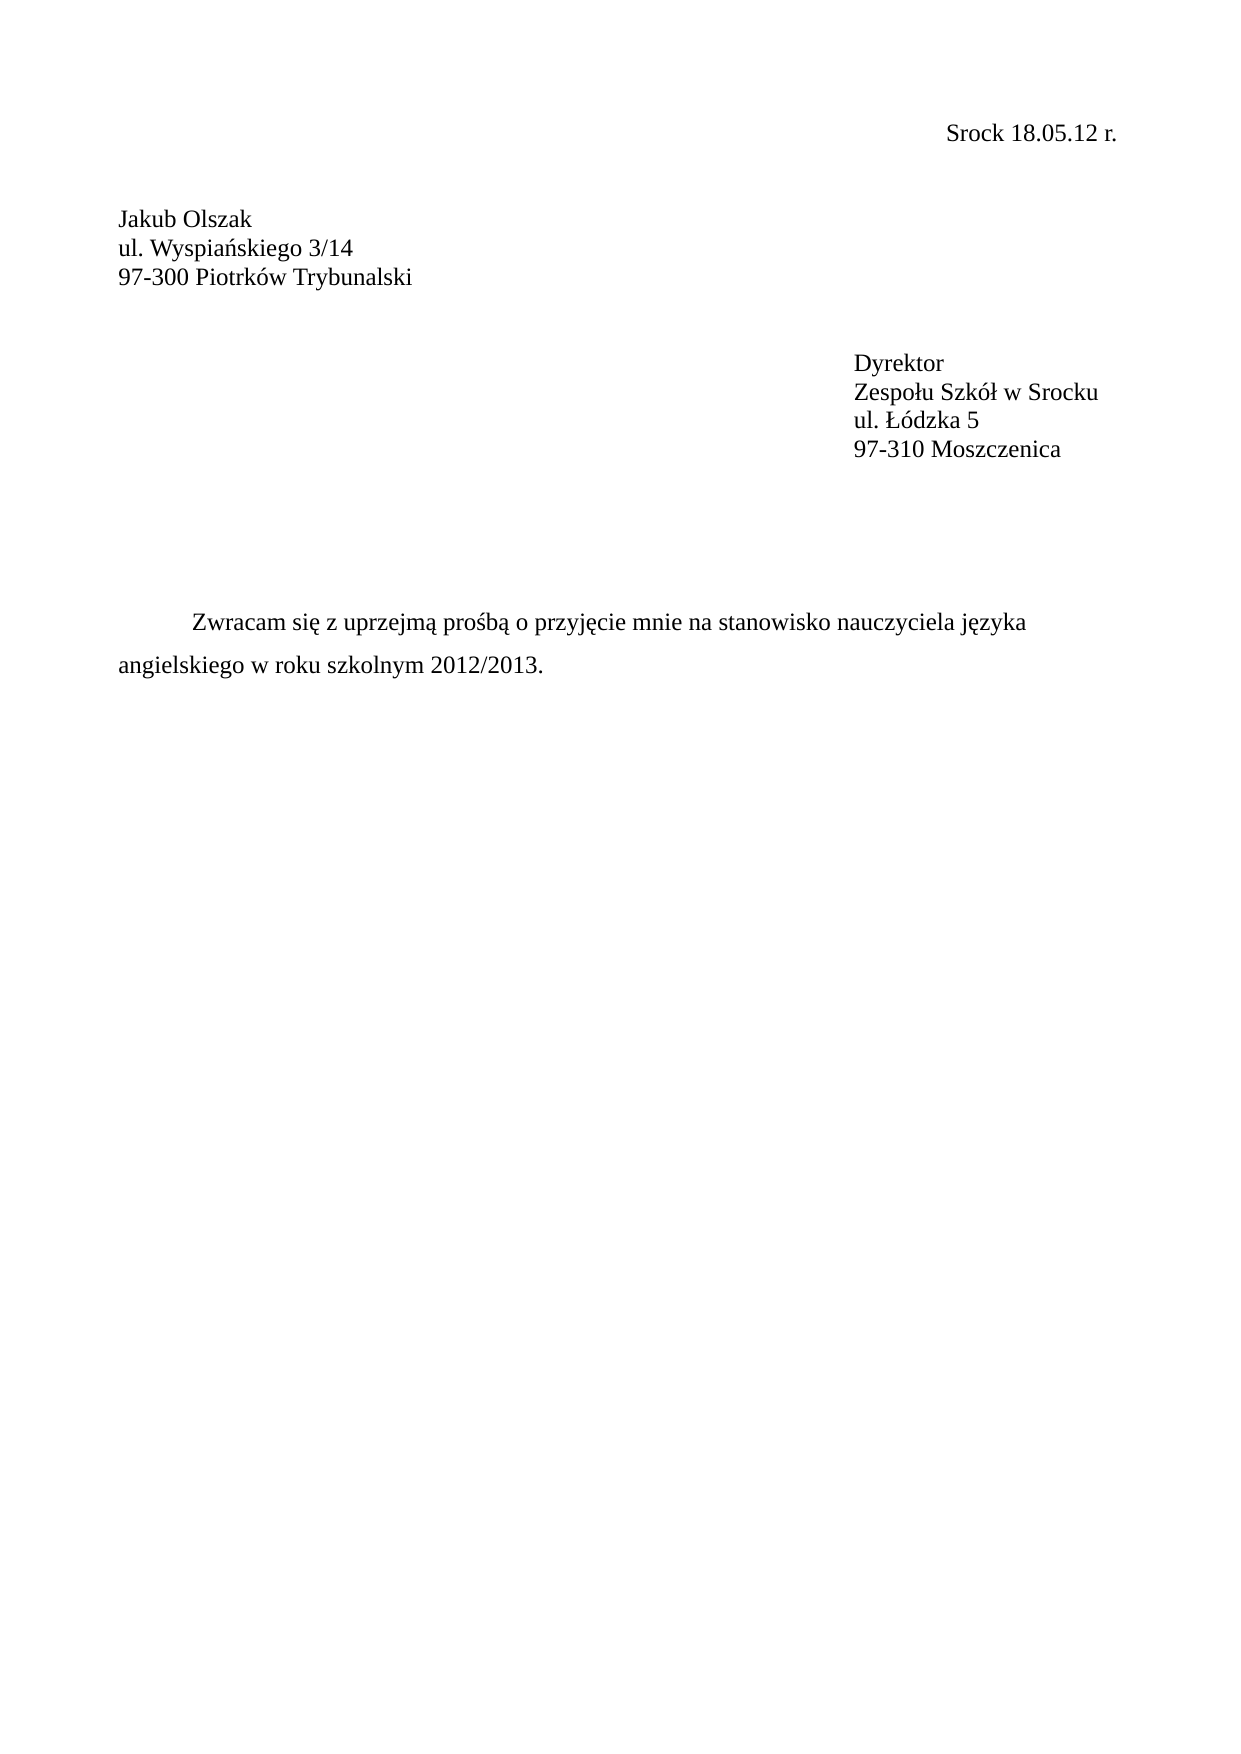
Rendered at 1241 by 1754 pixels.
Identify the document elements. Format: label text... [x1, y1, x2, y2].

text Dyrektor [118, 348, 1122, 377]
text 97-310 Moszczenica [118, 434, 1122, 463]
text Jakub Olszak [118, 204, 1122, 233]
text ul. Łódzka 5 [118, 406, 1122, 434]
text Srock 18.05.12 r. [118, 118, 1122, 147]
text ul. Wyspiańskiego 3/14 [118, 233, 1122, 262]
text 97-300 Piotrków Trybunalski [118, 262, 1122, 291]
text Zespołu Szkół w Srocku [118, 377, 1122, 406]
text Zwracam się z uprzejmą prośbą o przyjęcie mnie na stanowisko nauczyciela języka angielskiego w roku szkolnym 2012/2013. [118, 607, 1122, 679]
